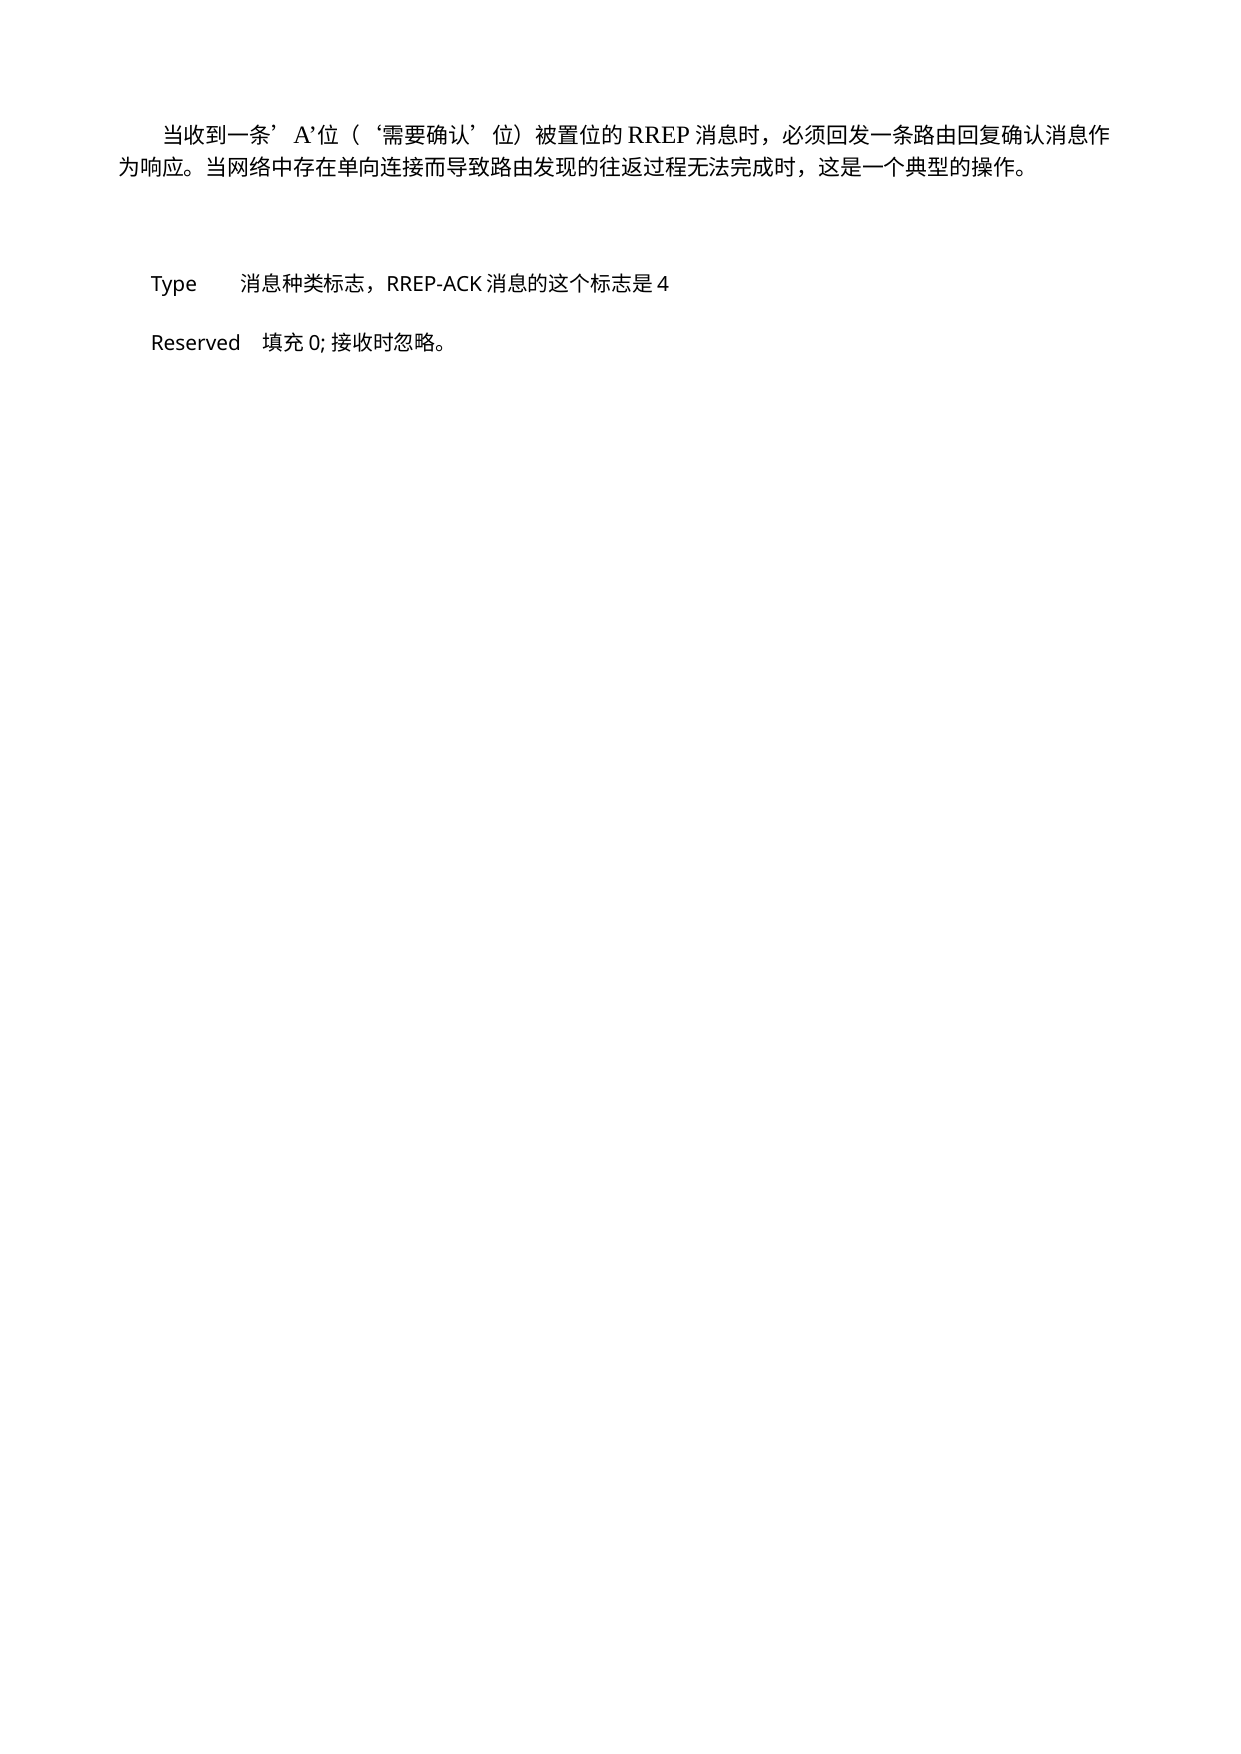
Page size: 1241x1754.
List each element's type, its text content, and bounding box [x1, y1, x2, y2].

text 当收到一条’A’位（‘需要确认’位）被置位的RREP消息时，必须回发一条路由回复确认消息作为响应。当网络中存在单向连接而导致路由发现的往返过程无法完成时，这是一个典型的操作。 [118, 118, 1122, 181]
text Type 消息种类标志，RREP-ACK消息的这个标志是4 [118, 267, 1122, 297]
text Reserved 填充0; 接收时忽略。 [118, 326, 1122, 356]
